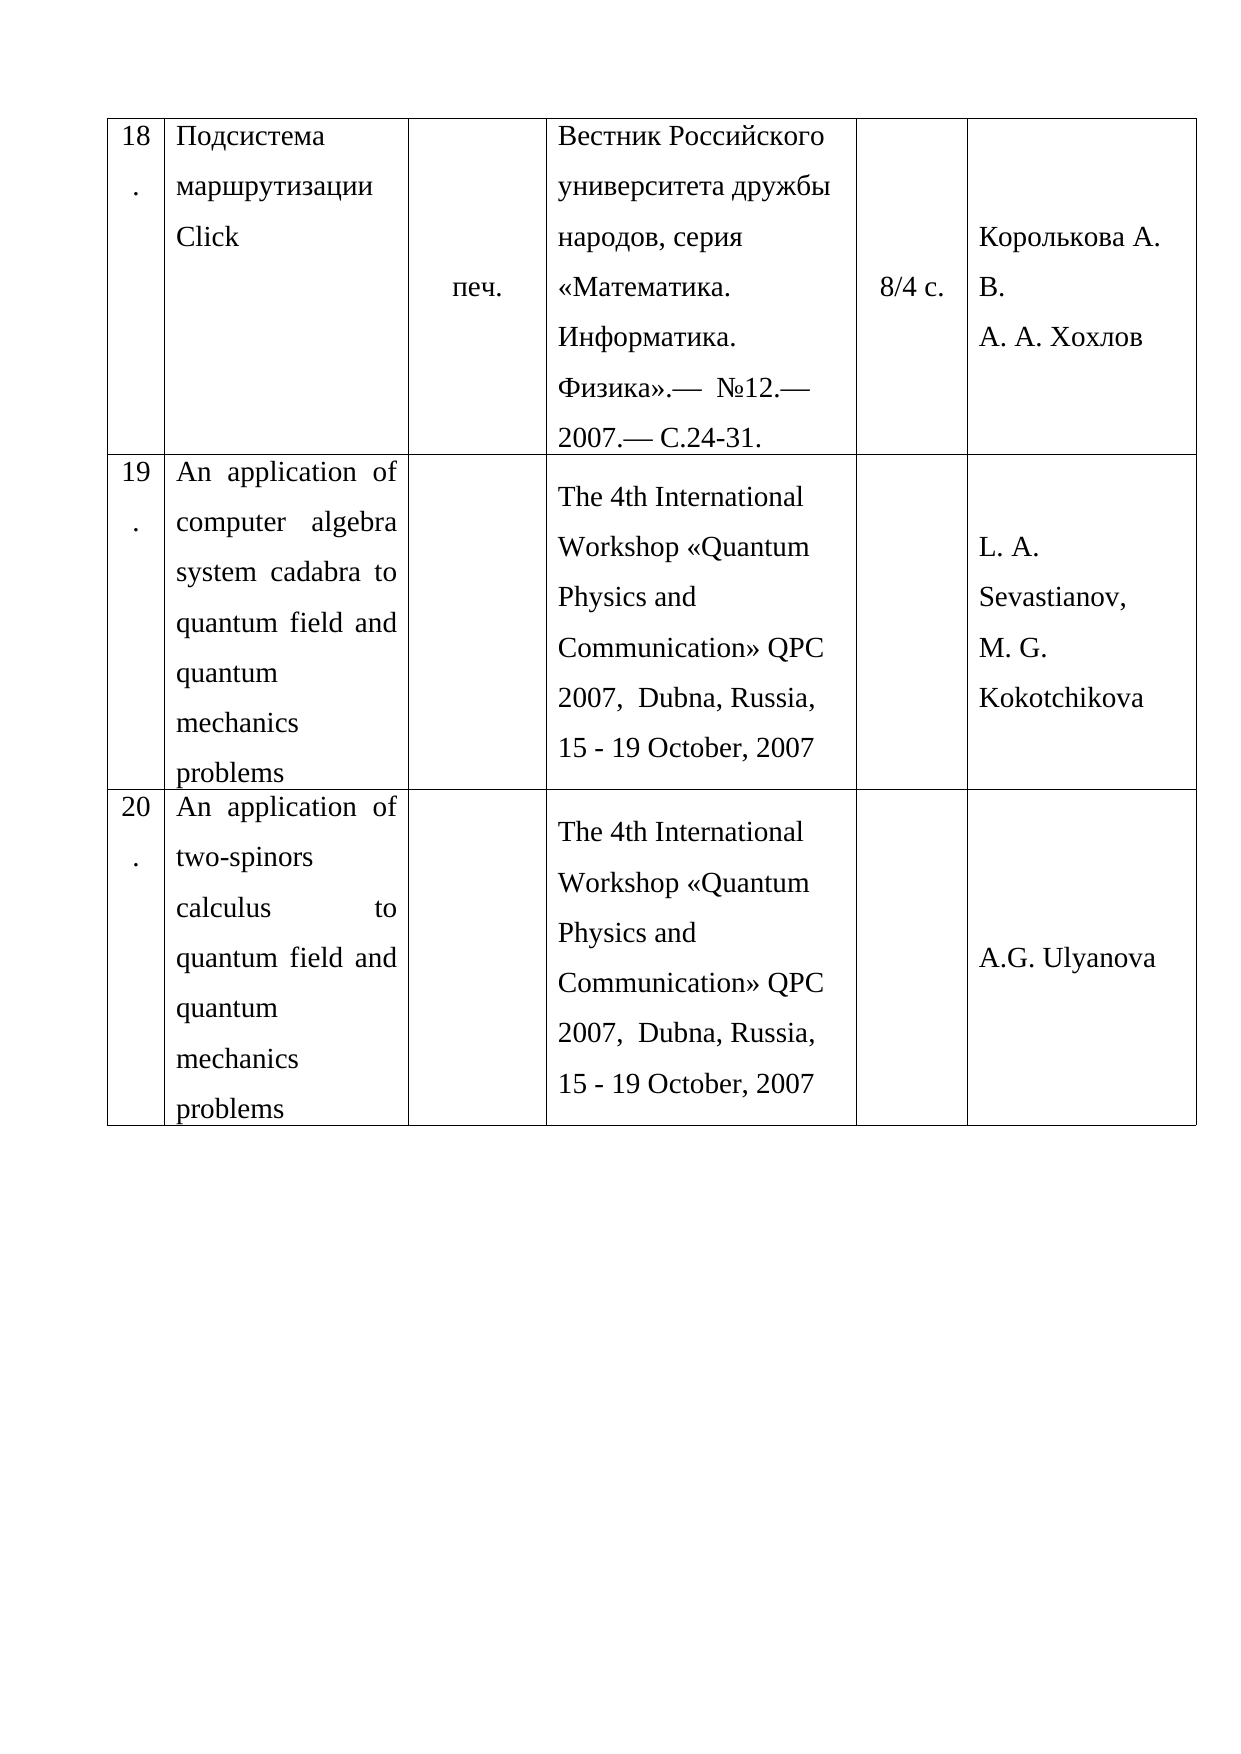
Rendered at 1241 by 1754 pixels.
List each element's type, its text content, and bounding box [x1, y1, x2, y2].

table_cell Вестник Российского университета дружбы народов, серия «Математика. Информатика. Физика».— №1­2.— 2007.— С.24-31. [547, 119, 856, 454]
table_cell An application of computer algebra system cadabra to quantum field and quantum mechanics problems [165, 455, 408, 789]
table_cell [857, 455, 967, 789]
table_cell [409, 455, 546, 789]
table_cell A.G. Ulyanova [968, 790, 1196, 1125]
table_cell [409, 790, 546, 1125]
table_cell 8/4 c. [857, 119, 967, 454]
table_cell [108, 455, 164, 789]
table_cell [108, 790, 164, 1125]
table_cell Подсистема маршрутизации Click [165, 119, 408, 454]
table_cell The 4th International Workshop «Quantum Physics and Communication» QPC 2007, Dubna, Russia, 15 - 19 October, 2007 [547, 790, 856, 1125]
table_cell Королькова А. В. А. А. Хохлов [968, 119, 1196, 454]
table_cell An application of two-spinors calculus to quantum field and quantum mechanics problems [165, 790, 408, 1125]
table_cell [857, 790, 967, 1125]
table_cell The 4th International Workshop «Quantum Physics and Communication» QPC 2007, Dubna, Russia, 15 - 19 October, 2007 [547, 455, 856, 789]
table_cell L. A. Sevastianov, M. G. Kokotchikova [968, 455, 1196, 789]
table_cell [108, 119, 164, 454]
table_cell печ. [409, 119, 546, 454]
